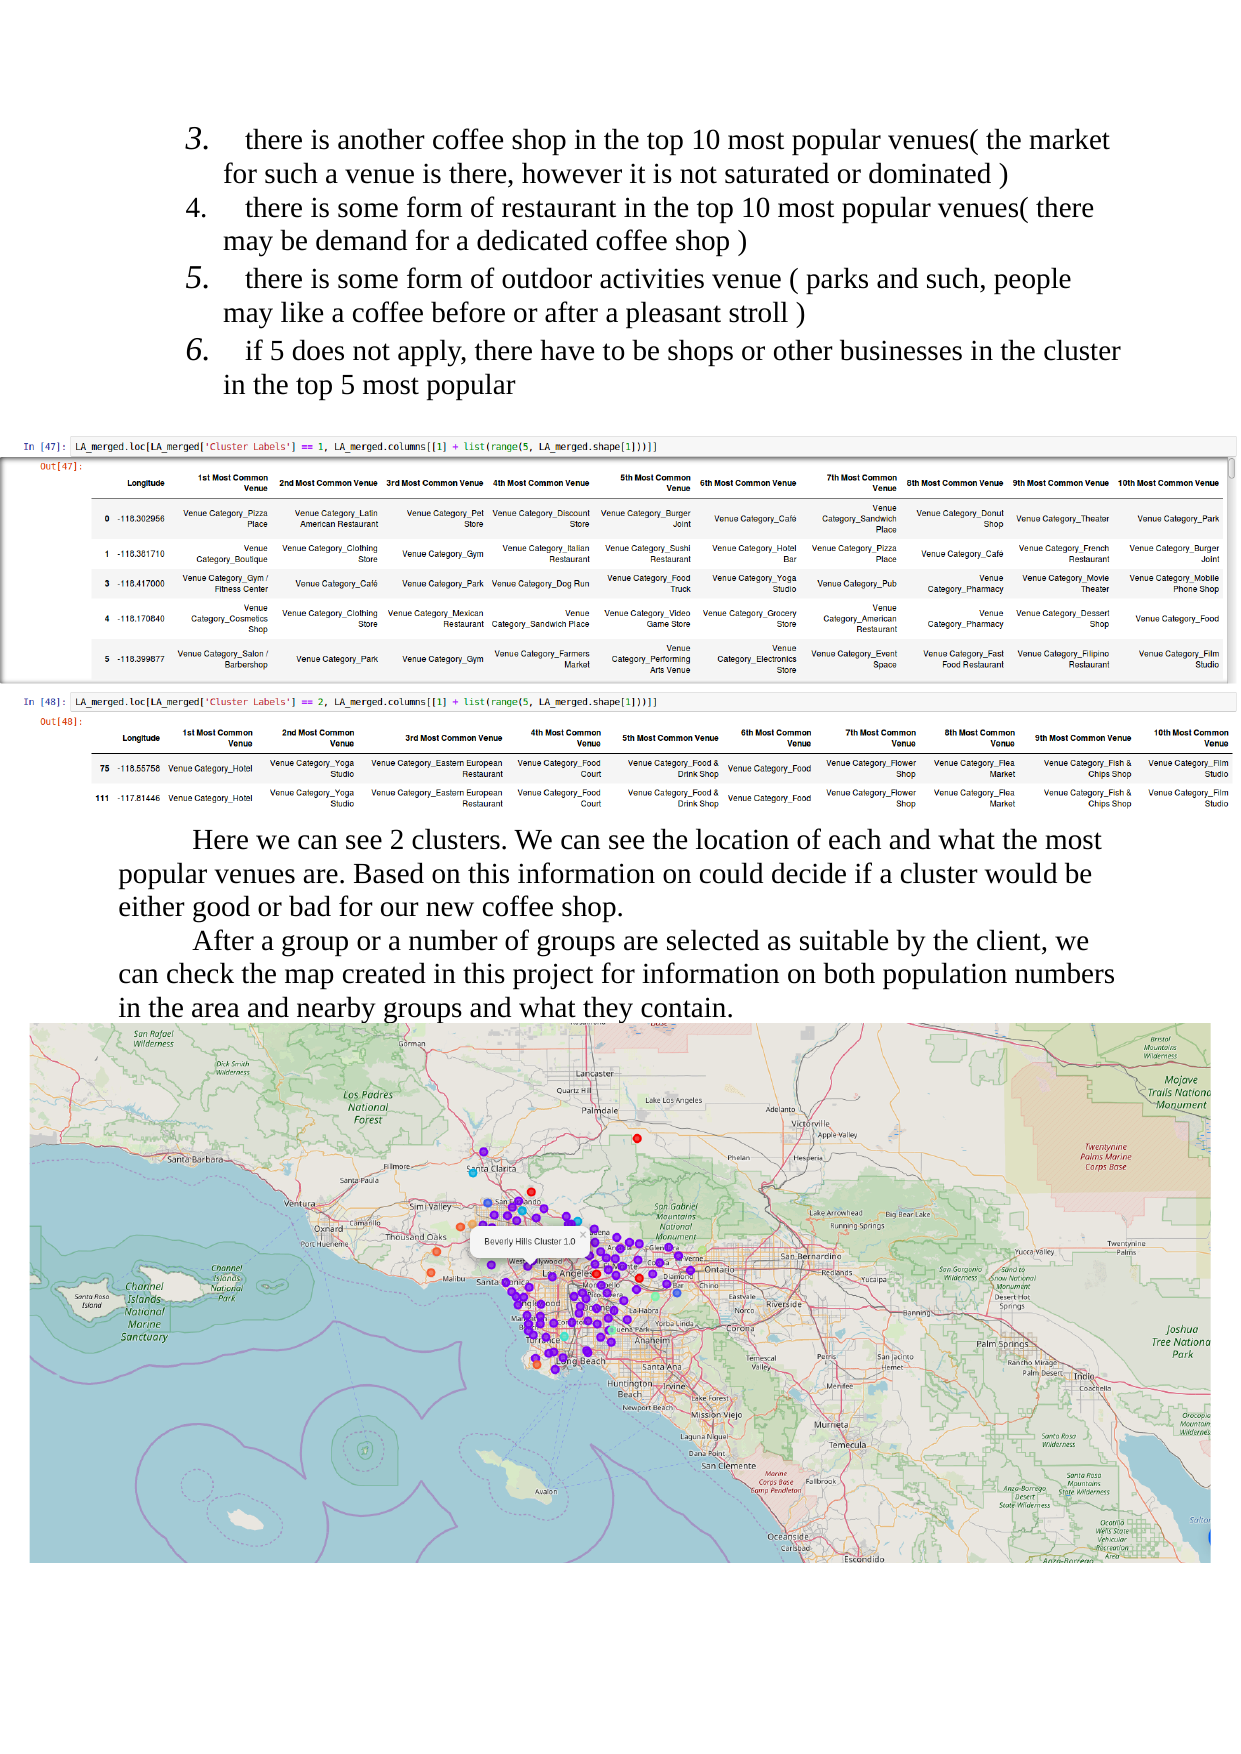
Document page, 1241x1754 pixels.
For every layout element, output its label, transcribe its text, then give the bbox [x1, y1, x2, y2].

text Here we can see 2 clusters. We can see the location of each and what the most popular venues are. Based on this information on could decide if a cluster would be either good or bad for our new coffee shop. [118, 823, 1122, 923]
list there is another coffee shop in the top 10 most popular venues( the market for such a venue is there, however it is not saturated or dominated ) [185, 118, 1122, 190]
list there is some form of restaurant in the top 10 most popular venues( there may be demand for a dedicated coffee shop ) [185, 190, 1122, 257]
text [118, 401, 1122, 418]
text After a group or a number of groups are selected as suitable by the client, we can check the map created in this project for information on both population numbers in the area and nearby groups and what they contain. [118, 923, 1122, 1023]
picture [0, 418, 1241, 823]
list if 5 does not apply, there have to be shops or other businesses in the cluster in the top 5 most popular [185, 329, 1122, 401]
picture [29, 1023, 1211, 1563]
list there is some form of outdoor activities venue ( parks and such, people may like a coffee before or after a pleasant stroll ) [185, 257, 1122, 329]
